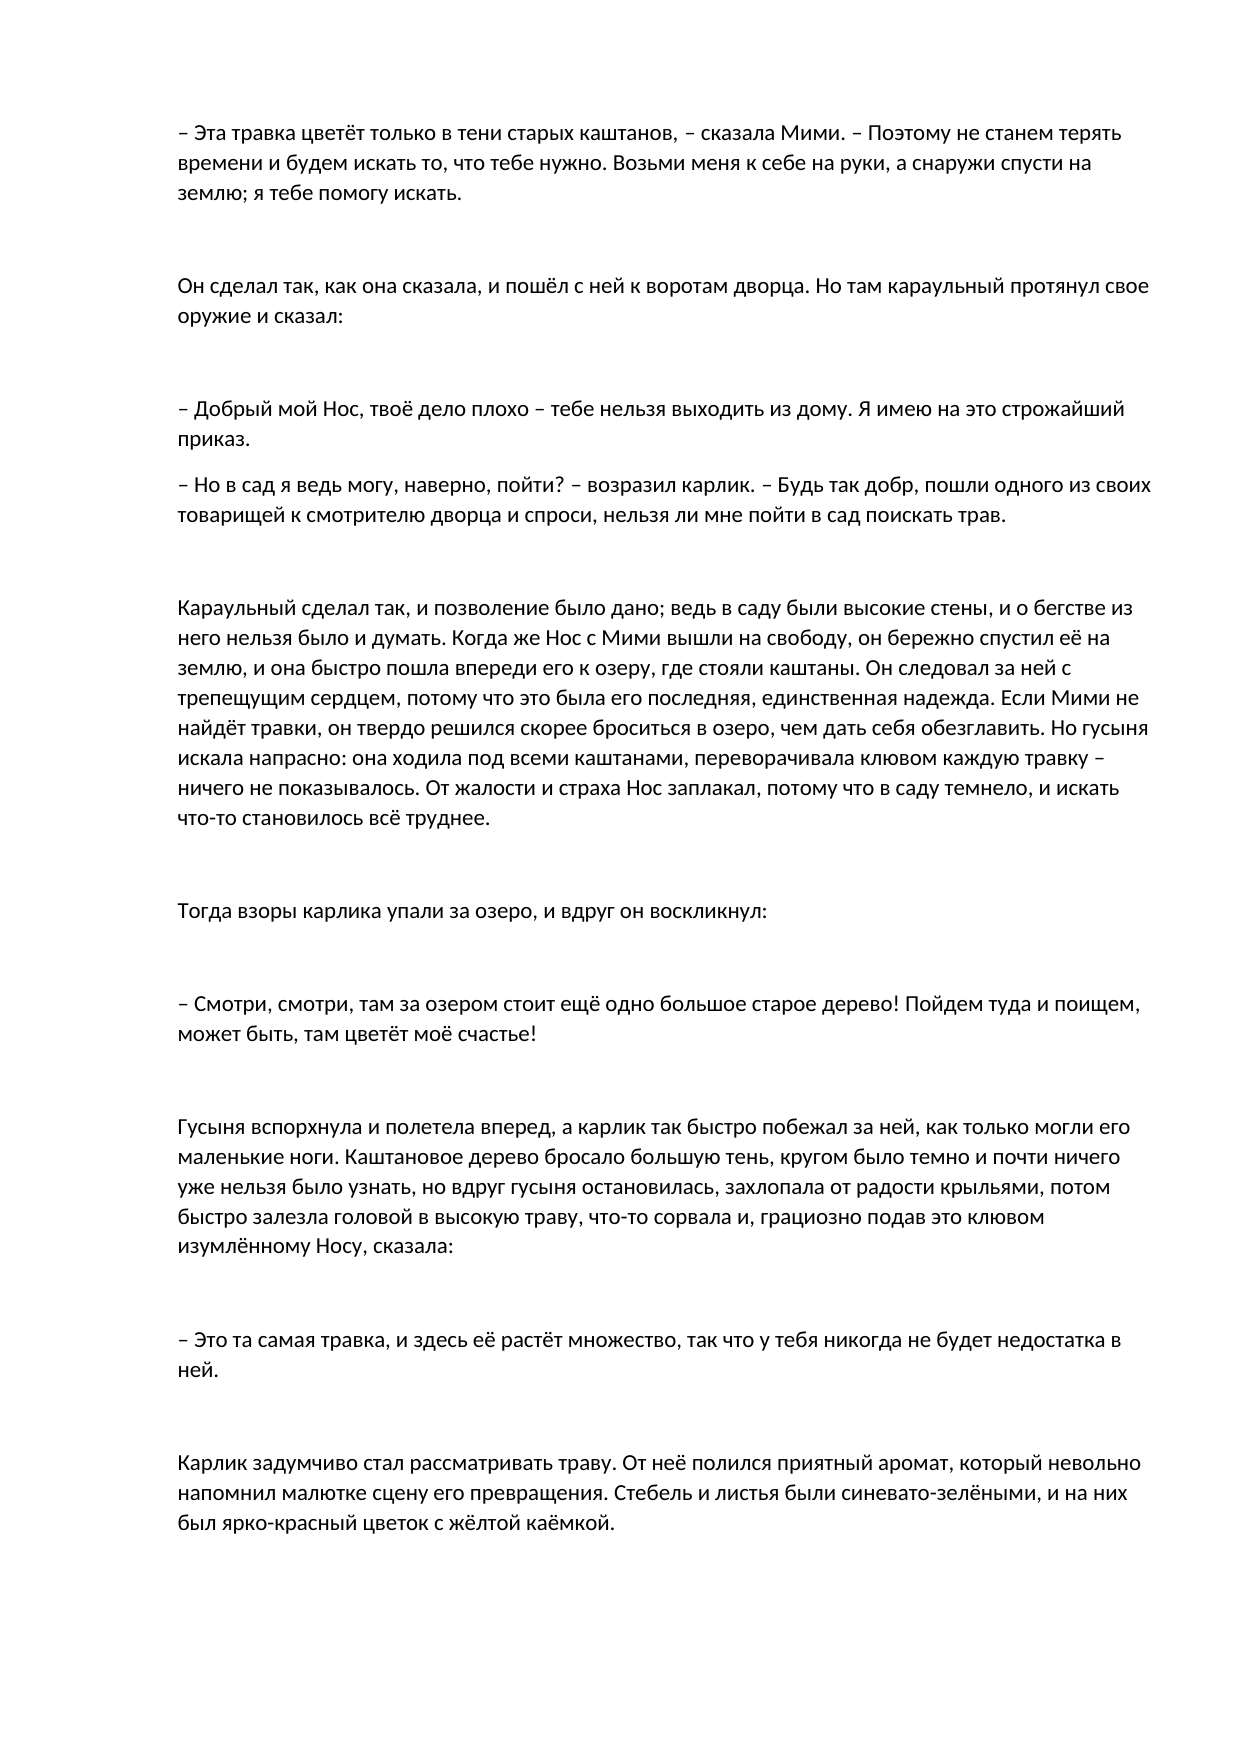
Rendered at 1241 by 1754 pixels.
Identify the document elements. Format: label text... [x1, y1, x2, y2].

text Карлик задумчиво стал рассматривать траву. От неё полился приятный аромат, который невольно напомнил малютке сцену его превращения. Стебель и листья были синевато-зелёными, и на них был ярко-красный цветок с жёлтой каёмкой. [177, 1448, 1152, 1536]
text – Это та самая травка, и здесь её растёт множество, так что у тебя никогда не будет недостатка в ней. [177, 1325, 1152, 1383]
text – Добрый мой Нос, твоё дело плохо – тебе нельзя выходить из дому. Я имею на это строжайший приказ. [177, 394, 1152, 452]
text – Эта травка цветёт только в тени старых каштанов, – сказала Мими. – Поэтому не станем терять времени и будем искать то, что тебе нужно. Возьми меня к себе на руки, а снаружи спусти на землю; я тебе помогу искать. [177, 118, 1152, 206]
text Караульный сделал так, и позволение было дано; ведь в саду были высокие стены, и о бегстве из него нельзя было и думать. Когда же Нос с Мими вышли на свободу, он бережно спустил её на землю, и она быстро пошла впереди его к озеру, где стояли каштаны. Он следовал за ней с трепещущим сердцем, потому что это была его последняя, единственная надежда. Если Мими не найдёт травки, он твердо решился скорее броситься в озеро, чем дать себя обезглавить. Но гусыня искала напрасно: она ходила под всеми каштанами, переворачивала клювом каждую травку – ничего не показывалось. От жалости и страха Нос заплакал, потому что в саду темнело, и искать что-то становилось всё труднее. [177, 593, 1152, 831]
text – Смотри, смотри, там за озером стоит ещё одно большое старое дерево! Пойдем туда и поищем, может быть, там цветёт моё счастье! [177, 989, 1152, 1047]
text – Но в сад я ведь могу, наверно, пойти? – возразил карлик. – Будь так добр, пошли одного из своих товарищей к смотрителю дворца и спроси, нельзя ли мне пойти в сад поискать трав. [177, 471, 1152, 528]
text Гусыня вспорхнула и полетела вперед, а карлик так быстро побежал за ней, как только могли его маленькие ноги. Каштановое дерево бросало большую тень, кругом было темно и почти ничего уже нельзя было узнать, но вдруг гусыня остановилась, захлопала от радости крыльями, потом быстро залезла головой в высокую траву, что-то сорвала и, грациозно подав это клювом изумлённому Носу, сказала: [177, 1112, 1152, 1260]
text Он сделал так, как она сказала, и пошёл с ней к воротам дворца. Но там караульный протянул свое оружие и сказал: [177, 271, 1152, 329]
text Тогда взоры карлика упали за озеро, и вдруг он воскликнул: [177, 896, 1152, 924]
